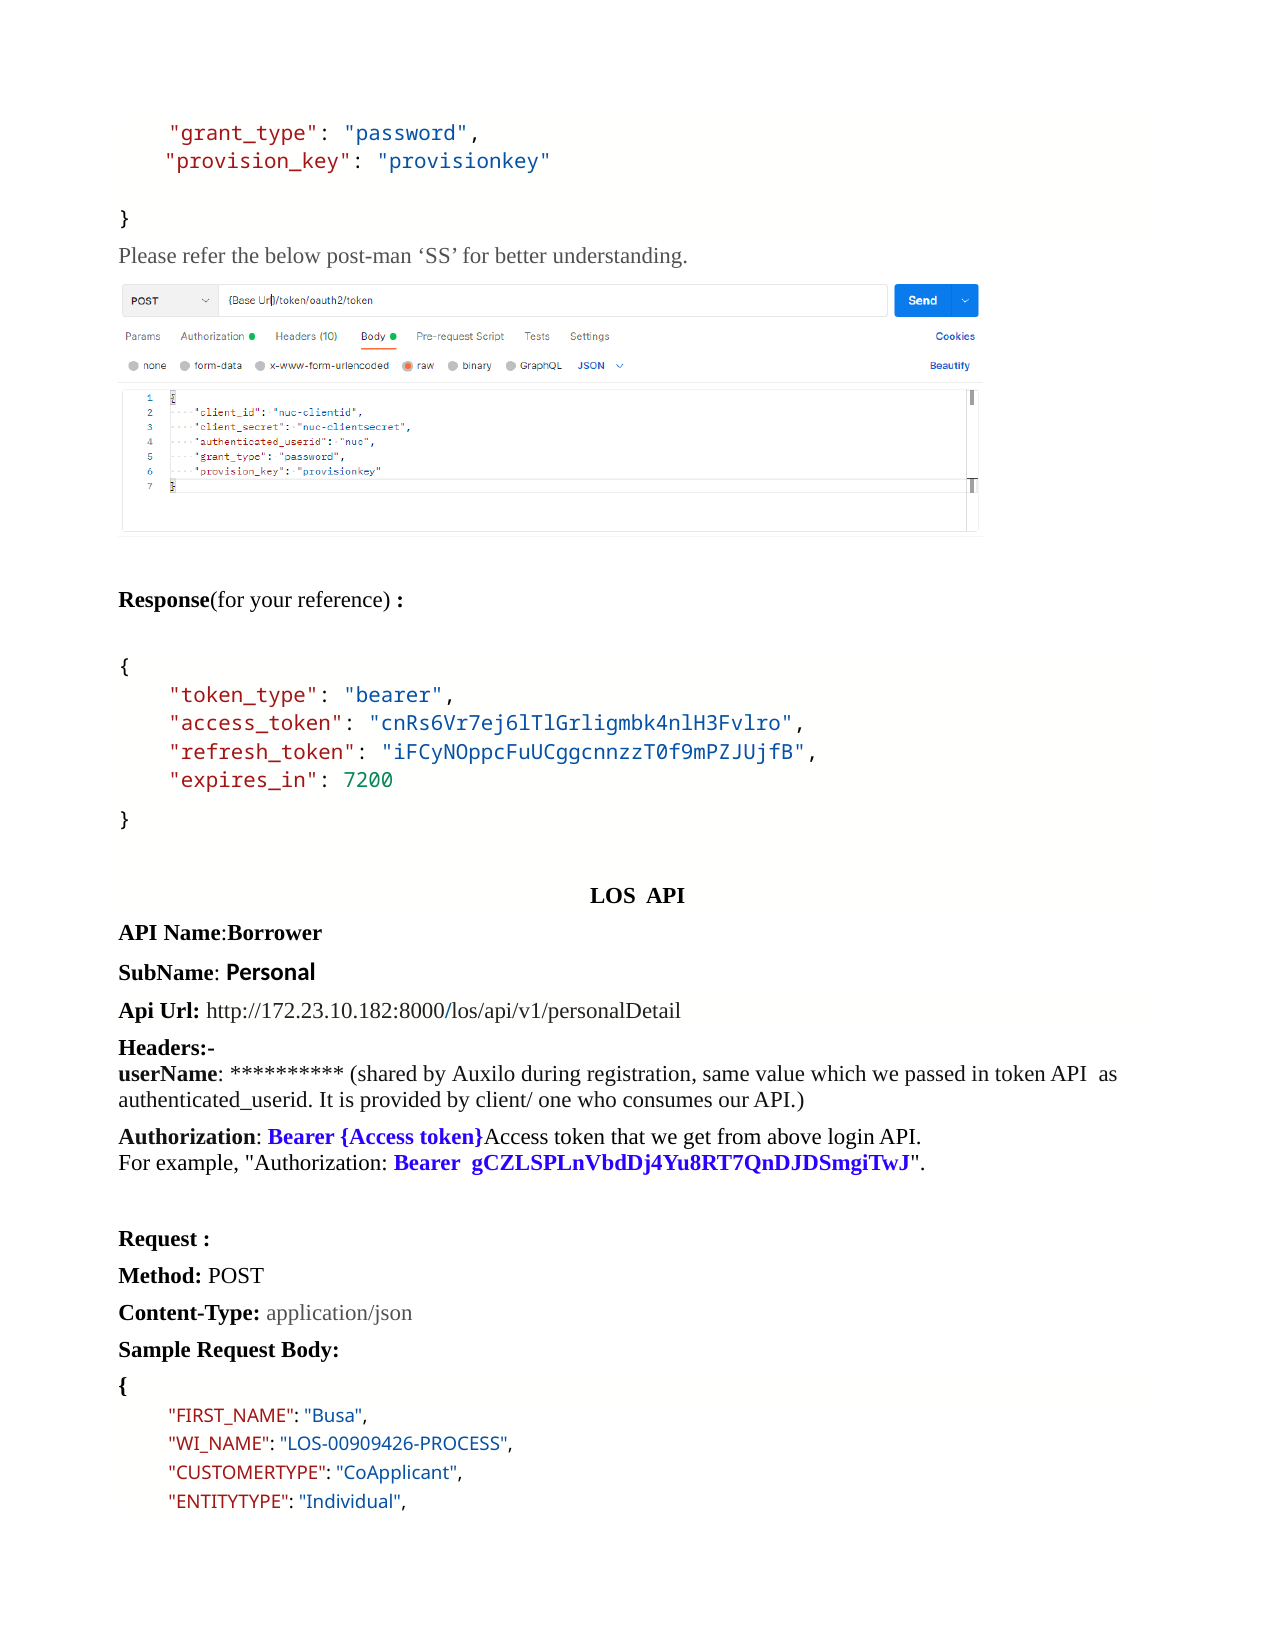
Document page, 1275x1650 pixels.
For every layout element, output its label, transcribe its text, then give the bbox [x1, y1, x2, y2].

text { [118, 652, 1157, 680]
text For example, "Authorization: Bearer gCZLSPLnVbdDj4Yu8RT7QnDJDSmgiTwJ". [118, 1149, 1157, 1176]
text } [118, 203, 1157, 232]
text Request : [118, 1225, 1157, 1252]
text "token_type": "bearer", [118, 680, 1157, 708]
text "provision_key": "provisionkey" [118, 147, 1157, 175]
text LOS API [118, 882, 1157, 909]
text "expires_in": 7200 [118, 765, 1157, 794]
list API Name:Borrower [118, 919, 1157, 945]
text "access_token": "cnRs6Vr7ej6lTlGrligmbk4nlH3Fvlro", [118, 708, 1157, 737]
text Method: POST [118, 1262, 1157, 1288]
text Headers:- userName: ********** (shared by Auxilo during registration, same value which we passed in token API as authenticated_userid. It is provided by client/ one who consumes our API.) [118, 1033, 1157, 1113]
text "refresh_token": "iFCyNOppcFuUCggcnnzzT0f9mPZJUjfB", [118, 737, 1157, 765]
picture [118, 279, 984, 537]
text "WI_NAME": "LOS-00909426-PROCESS", [118, 1427, 1157, 1456]
text { [118, 1372, 1157, 1399]
text } [118, 804, 1157, 833]
text "FIRST_NAME": "Busa", [118, 1399, 1157, 1427]
text Content-Type: application/json [118, 1299, 1157, 1325]
list SubName: Personal [118, 956, 1157, 986]
text Authorization: Bearer {Access token}Access token that we get from above login API. [118, 1123, 1157, 1149]
text "ENTITYTYPE": "Individual", [118, 1485, 1157, 1514]
text "grant_type": "password", [118, 118, 1157, 147]
text "CUSTOMERTYPE": "CoApplicant", [118, 1456, 1157, 1485]
text Sample Request Body: [118, 1336, 1157, 1362]
text Response(for your reference) : [118, 586, 1157, 612]
text Api Url: http://172.23.10.182:8000/los/api/v1/personalDetail [118, 997, 1157, 1023]
text Please refer the below post-man ‘SS’ for better understanding. [118, 242, 1157, 269]
